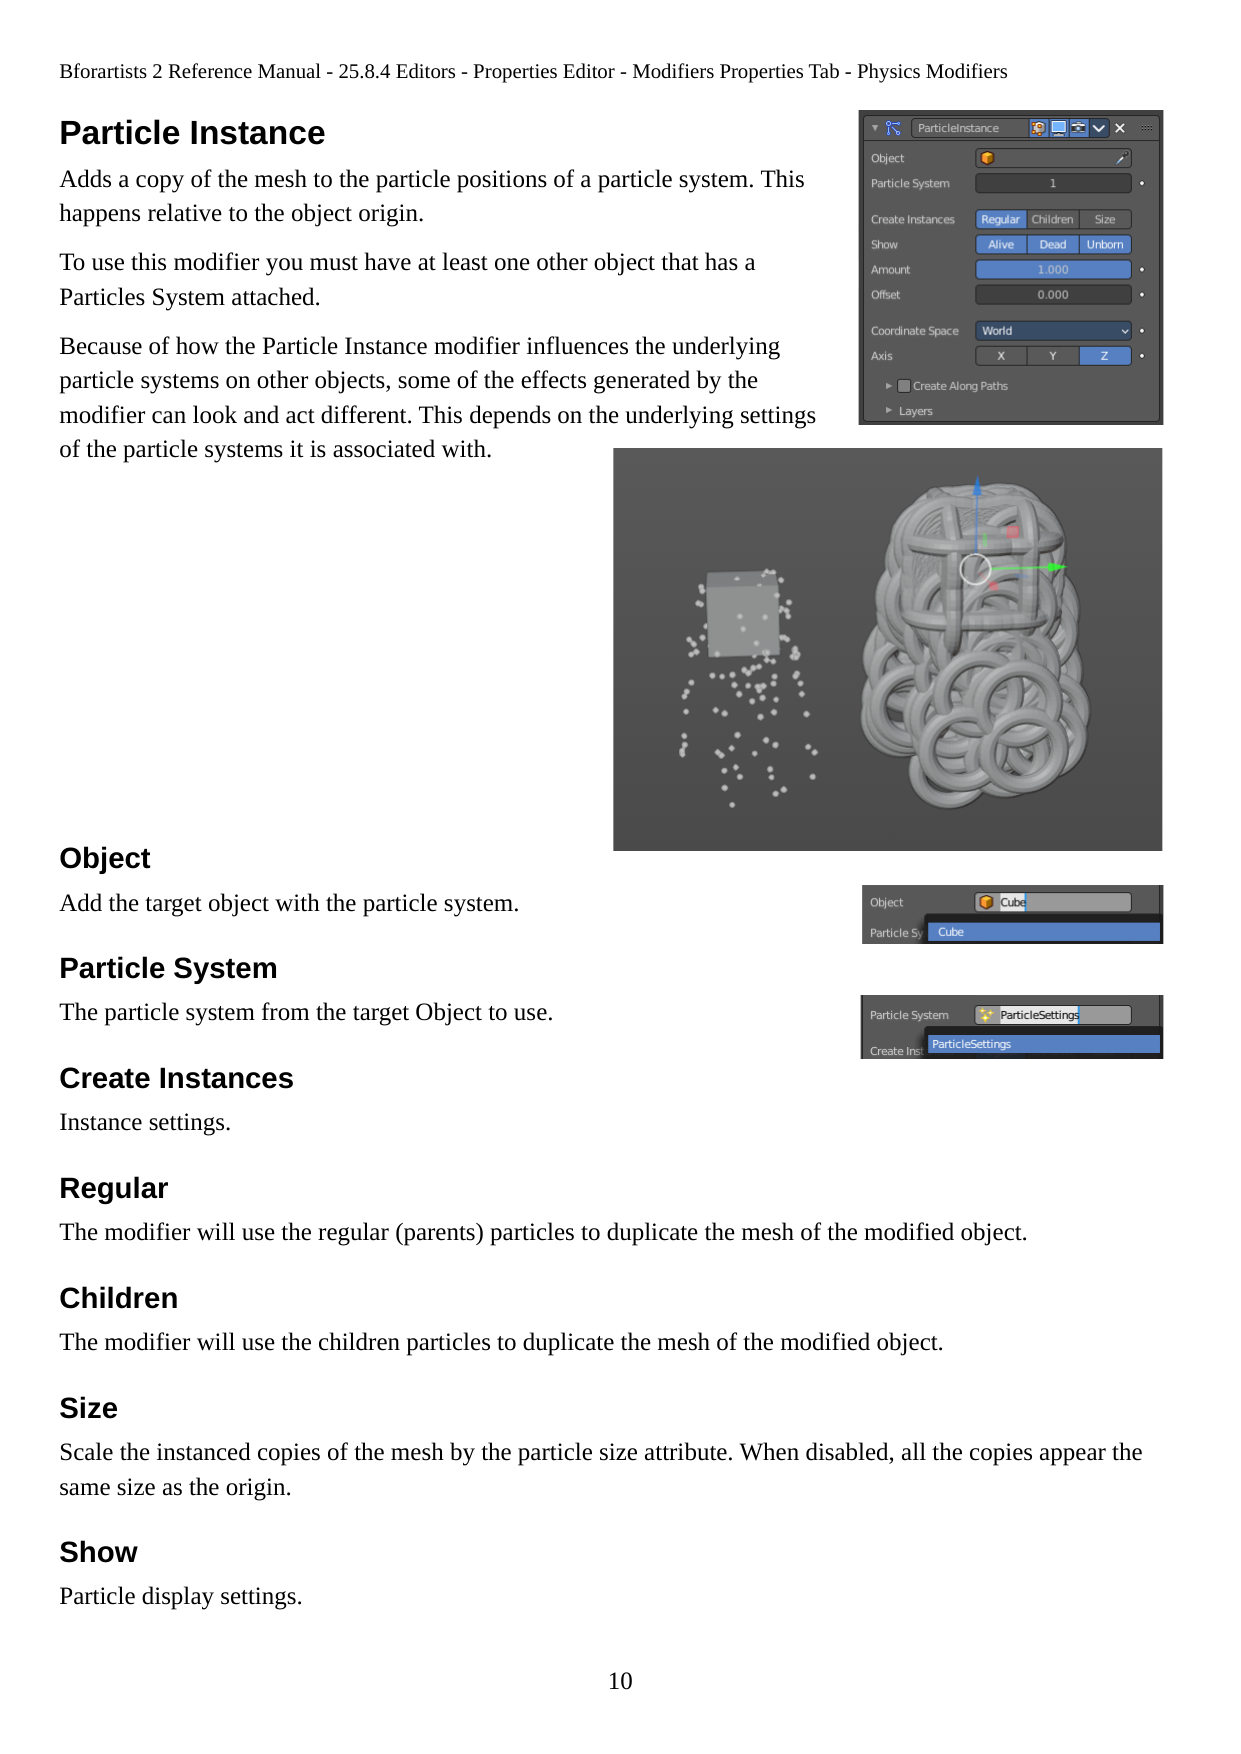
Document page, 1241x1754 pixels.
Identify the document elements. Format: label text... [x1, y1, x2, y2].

subtitle Particle Instance [59, 113, 858, 151]
subtitle Size [59, 1391, 1181, 1424]
subtitle Show [59, 1535, 1181, 1569]
text Add the target object with the particle system. [59, 888, 862, 916]
picture [860, 995, 1164, 1059]
subtitle Create Instances [59, 1061, 1181, 1095]
text Instance settings. [59, 1107, 1181, 1136]
text To use this modifier you must have at least one other object that has a Particles System attached. [59, 247, 858, 311]
subtitle Particle System [59, 951, 1181, 985]
subtitle Children [59, 1281, 1181, 1315]
picture [858, 110, 1164, 425]
text Because of how the Particle Instance modifier influences the underlying particle systems on other objects, some of the effects generated by the modifier can look and act different. This depends on the underlying settings of the particle systems it is associated with. [59, 331, 1181, 463]
subtitle Regular [59, 1171, 1181, 1205]
text The modifier will use the regular (parents) particles to duplicate the mesh of the modified object. [59, 1217, 1181, 1246]
text Particle display settings. [59, 1581, 1181, 1610]
subtitle [1164, 113, 1181, 151]
text Scale the instanced copies of the mesh by the particle size attribute. When disabled, all the copies appear the same size as the origin. [59, 1437, 1181, 1500]
text Adds a copy of the mesh to the particle positions of a particle system. This happens relative to the object origin. [59, 164, 858, 227]
picture [862, 885, 1164, 944]
text The modifier will use the children particles to duplicate the mesh of the modified object. [59, 1327, 1181, 1356]
picture [613, 448, 1163, 851]
text The particle system from the target Object to use. [59, 997, 860, 1026]
subtitle Object [59, 841, 1181, 875]
